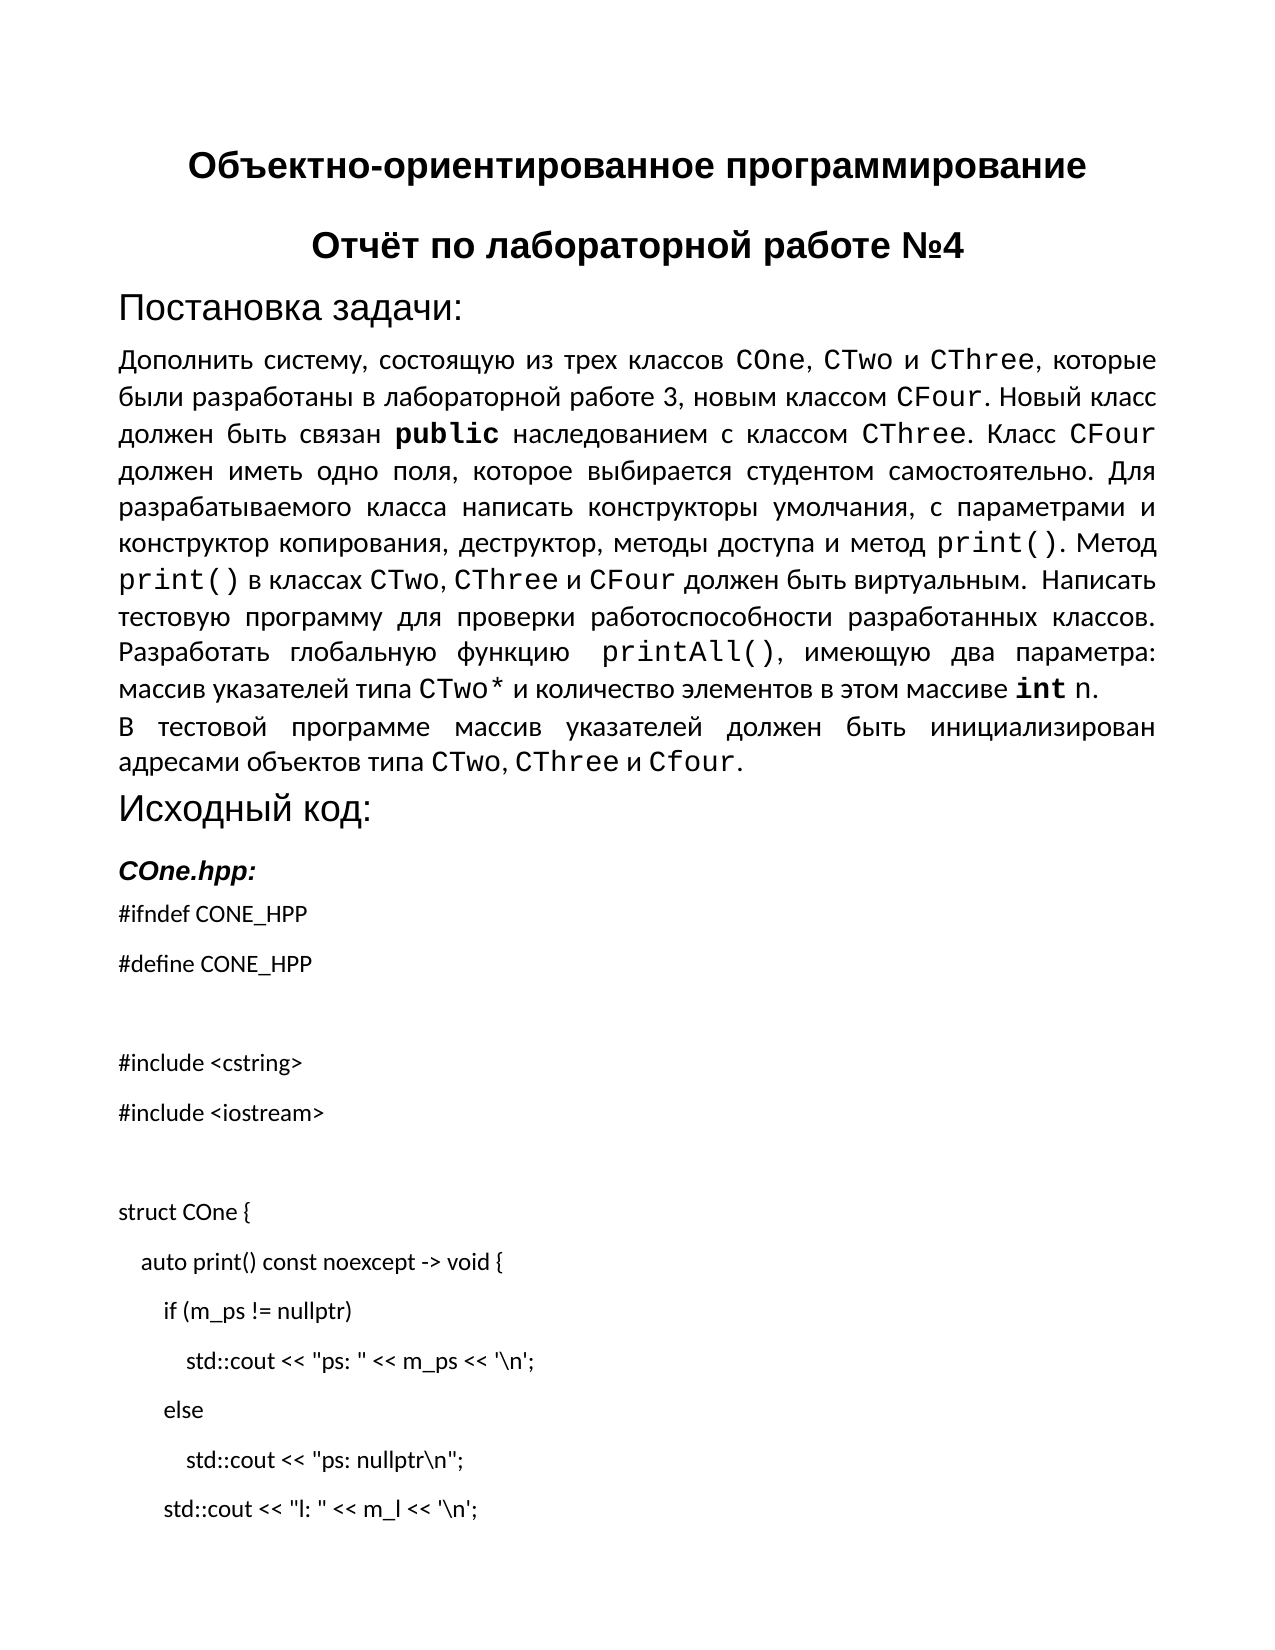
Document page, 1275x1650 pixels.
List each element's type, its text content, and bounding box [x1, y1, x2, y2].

text if (m_ps != nullptr) [118, 1295, 1157, 1326]
subtitle COne.hpp: [118, 855, 1157, 886]
text Дополнить систему, состоящую из трех классов COne, CTwo и CThree, которые были разработаны в лабораторной работе 3, новым классом CFour. Новый класс должен быть связан public наследованием с классом CThree. Класс CFour должен иметь одно поля, которое выбирается студентом самостоятельно. Для разрабатываемого класса написать конструкторы умолчания, с параметрами и конструктор копирования, деструктор, методы доступа и метод print(). Метод print() в классах CTwo, CThree и CFour должен быть виртуальным. Написать тестовую программу для проверки работоспособности разработанных классов. Разработать глобальную функцию printAll(), имеющую два параметра: массив указателей типа CTwo* и количество элементов в этом массиве int n. [118, 341, 1157, 708]
text auto print() const noexcept -> void { [118, 1246, 1157, 1276]
subtitle Постановка задачи: [118, 286, 1157, 329]
text В тестовой программе массив указателей должен быть инициализирован адресами объектов типа CTwo, CThree и Cfour. [118, 708, 1157, 780]
subtitle Отчёт по лабораторной работе №4 [118, 224, 1157, 267]
text else [118, 1394, 1157, 1425]
subtitle Исходный код: [118, 787, 1157, 830]
text #include <iostream> [118, 1097, 1157, 1127]
text #define CONE_HPP [118, 948, 1157, 979]
text #include <cstring> [118, 1047, 1157, 1078]
subtitle Объектно-ориентированное программирование [118, 143, 1157, 186]
text std::cout << "ps: " << m_ps << '\n'; [118, 1345, 1157, 1375]
text std::cout << "l: " << m_l << '\n'; [118, 1493, 1157, 1524]
text std::cout << "ps: nullptr\n"; [118, 1444, 1157, 1474]
text #ifndef CONE_HPP [118, 898, 1157, 929]
text struct COne { [118, 1196, 1157, 1227]
